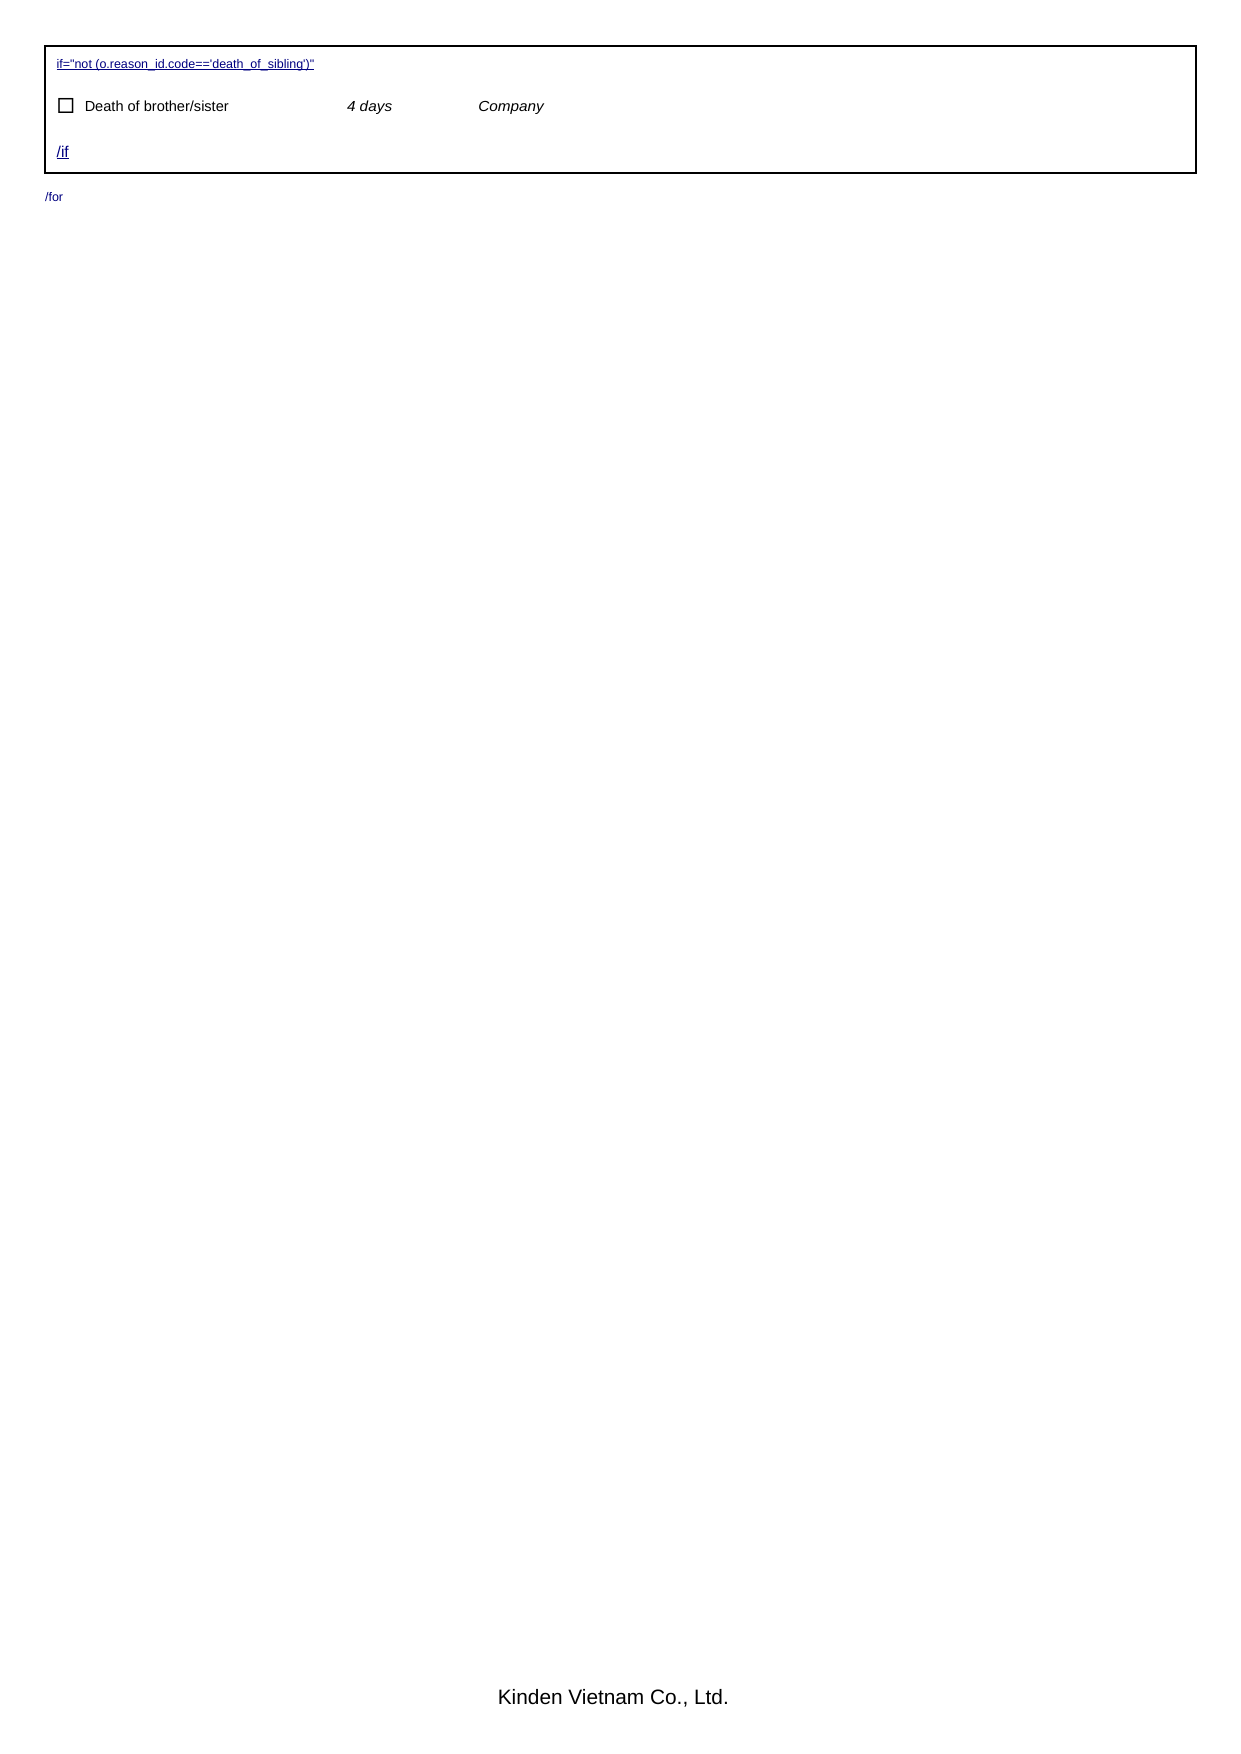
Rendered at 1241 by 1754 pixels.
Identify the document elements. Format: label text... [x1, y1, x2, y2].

table_cell Company [472, 77, 620, 137]
table_cell if="not (o.reason_id.code=='death_of_sibling')" [51, 51, 620, 77]
table_cell /if [51, 137, 620, 166]
table_cell [620, 47, 1195, 172]
table_cell 4 days [341, 77, 472, 137]
table_cell Death of brother/sister [79, 77, 341, 137]
text /for [45, 190, 1196, 204]
table_cell  [51, 77, 79, 137]
table_cell [46, 47, 620, 172]
